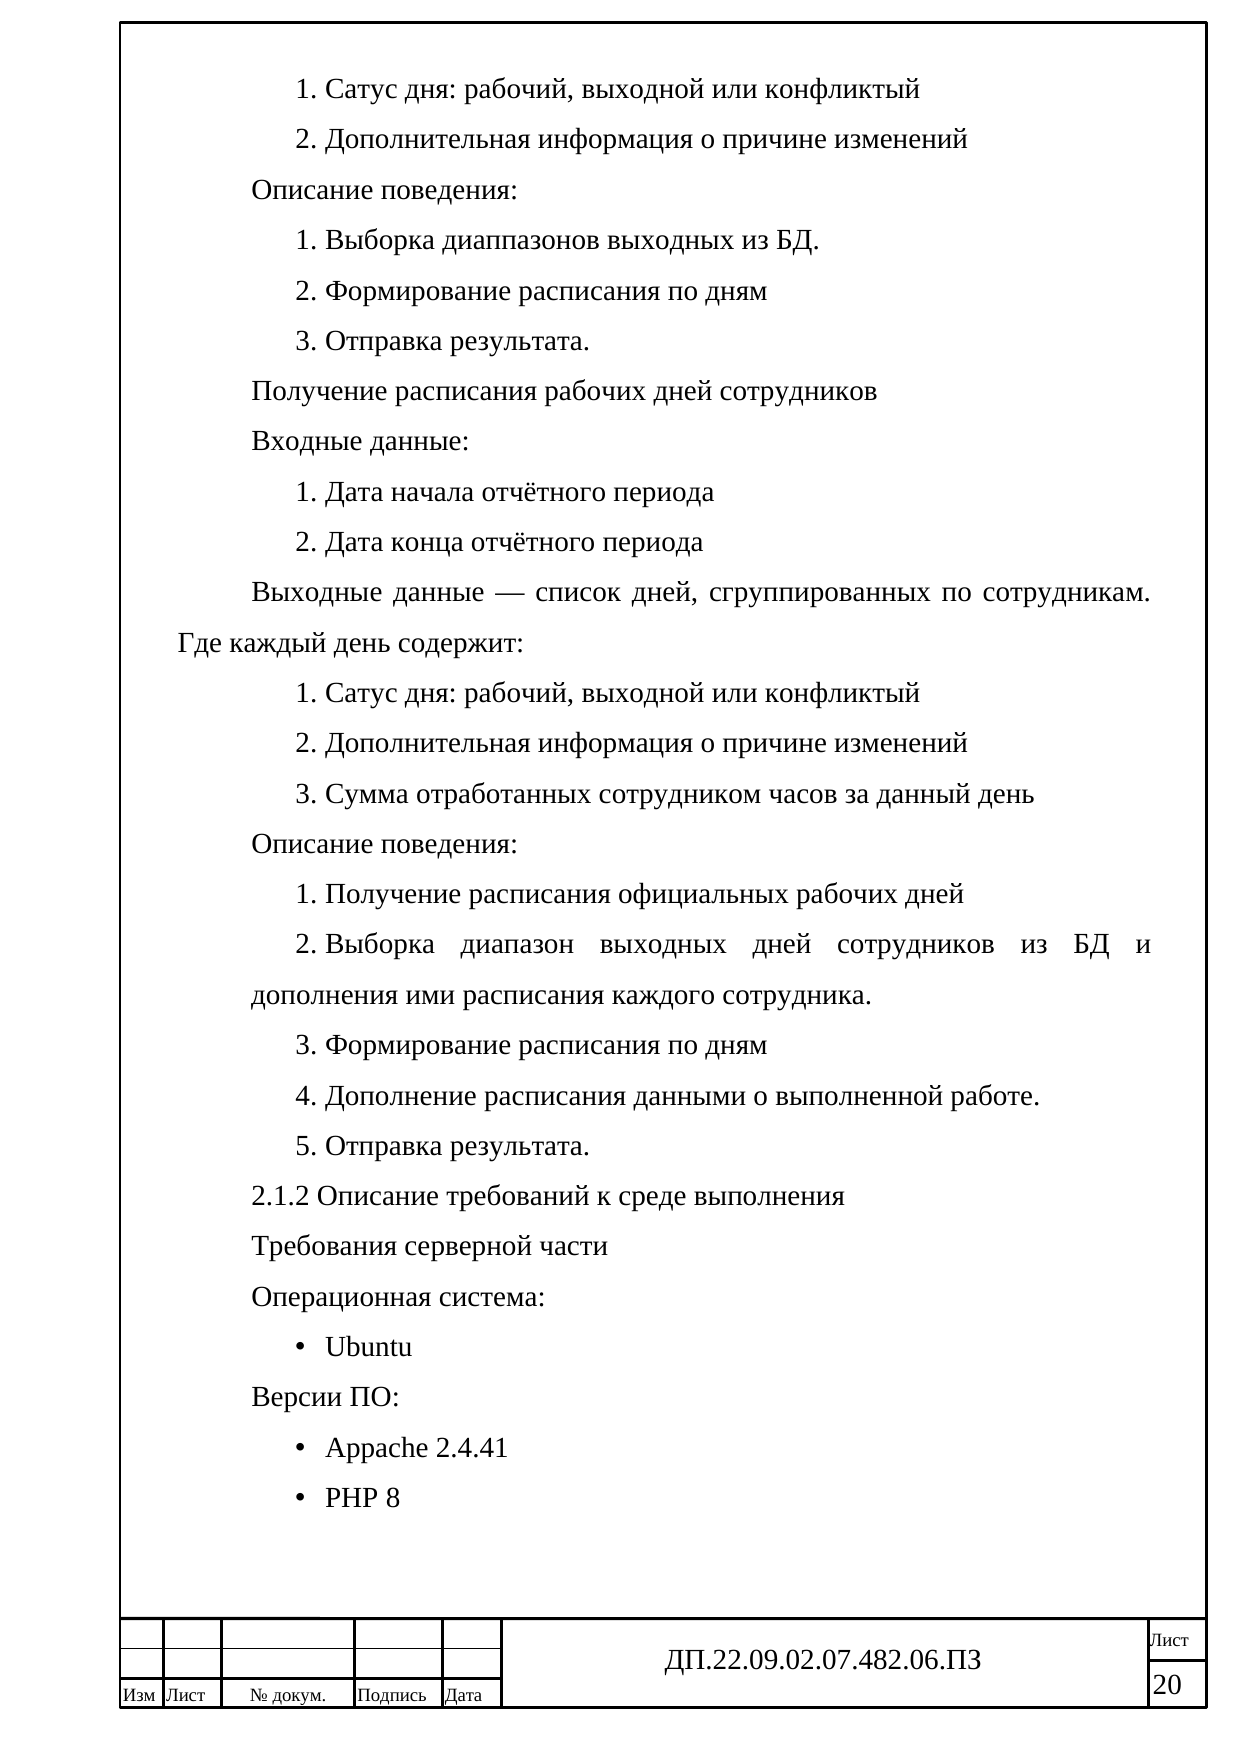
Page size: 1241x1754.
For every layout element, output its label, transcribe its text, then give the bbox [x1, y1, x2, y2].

text Описание поведения: [177, 172, 1152, 206]
subtitle Получение расписания рабочих дней сотрудников [251, 373, 1152, 407]
list Сумма отработанных сотрудником часов за данный день [221, 776, 1152, 809]
list Отправка результата. [221, 1128, 1152, 1161]
text Операционная система: [177, 1279, 1152, 1312]
list Отправка результата. [221, 323, 1152, 356]
list Выборка диаппазонов выходных из БД. [221, 222, 1152, 256]
list Выборка диапазон выходных дней сотрудников из БД и дополнения ими расписания каждого сотрудника. [221, 927, 1152, 1011]
text Версии ПО: [177, 1379, 1152, 1413]
list Формирование расписания по дням [221, 273, 1152, 306]
list Сатус дня: рабочий, выходной или конфликтый [221, 71, 1152, 105]
text Входные данные: [177, 423, 1152, 457]
list Дата начала отчётного периода [221, 474, 1152, 507]
list Дополнительная информация о причине изменений [221, 122, 1152, 155]
list Дата конца отчётного периода [221, 524, 1152, 558]
list Дополнительная информация о причине изменений [221, 725, 1152, 759]
list Дополнение расписания данными о выполненной работе. [221, 1078, 1152, 1111]
list Appache 2.4.41 [221, 1430, 1152, 1463]
subtitle Описание требований к среде выполнения [251, 1178, 1152, 1212]
list Сатус дня: рабочий, выходной или конфликтый [221, 675, 1152, 709]
subtitle Требования серверной части [251, 1228, 1152, 1262]
text Описание поведения: [177, 826, 1152, 859]
text Выходные данные — список дней, сгруппированных по сотрудникам. Где каждый день содержит: [177, 574, 1152, 658]
list Получение расписания официальных рабочих дней [221, 876, 1152, 910]
list PHP 8 [221, 1480, 1152, 1514]
list Ubuntu [221, 1329, 1152, 1363]
list Формирование расписания по дням [221, 1027, 1152, 1061]
